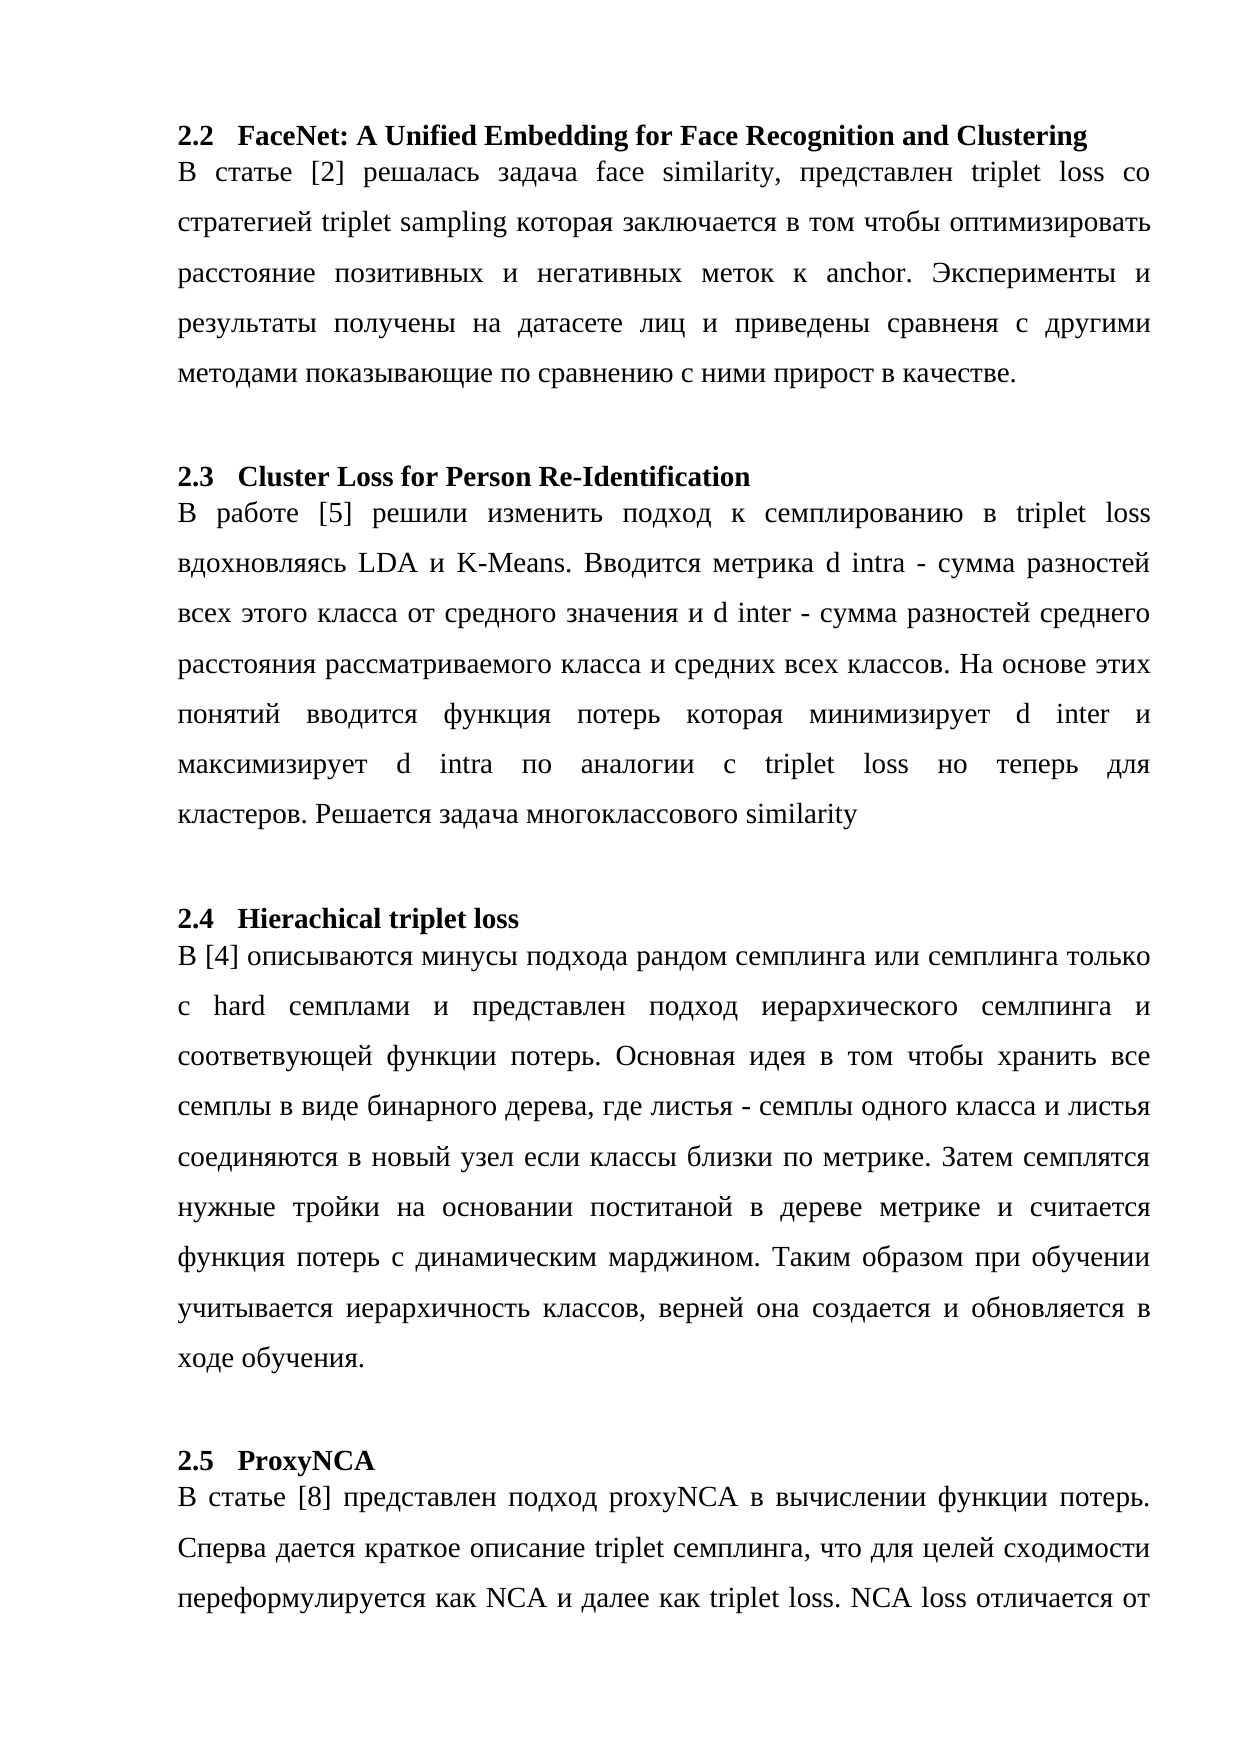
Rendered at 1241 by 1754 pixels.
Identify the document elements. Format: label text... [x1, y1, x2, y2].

subtitle Cluster Loss for Person Re-Identification [177, 459, 1152, 492]
text В работе [5] решили изменить подход к семплированию в triplet loss вдохновляясь LDA и K-Means. Вводится метрика d intra - сумма разностей всех этого класса от средного значения и d inter - сумма разностей среднего расстояния рассматриваемого класса и средних всех классов. На основе этих понятий вводится функция потерь которая минимизирует d inter и максимизирует d intra по аналогии с triplet loss но теперь для кластеров. Решается задача многоклассового similarity [177, 495, 1152, 830]
subtitle ProxyNCA [177, 1443, 1152, 1477]
text В статье [8] представлен подход proxyNCA в вычислении функции потерь. Сперва дается краткое описание triplet семплинга, что для целей сходимости переформулируется как NCA и далее как triplet loss. NCA loss отличается от [177, 1479, 1152, 1613]
subtitle Hierachical triplet loss [177, 901, 1152, 935]
subtitle FaceNet: A Unified Embedding for Face Recognition and Clustering [177, 118, 1152, 152]
text В статье [2] решалась задача face similarity, представлен triplet loss со стратегией triplet sampling которая заключается в том чтобы оптимизировать расстояние позитивных и негативных меток к anchor. Эксперименты и результаты получены на датасете лиц и приведены сравненя с другими методами показывающие по сравнению с ними прирост в качестве. [177, 154, 1152, 389]
text В [4] описываются минусы подхода рандом семплинга или семплинга только с hard семплами и представлен подход иерархического семлпинга и соответвующей функции потерь. Основная идея в том чтобы хранить все семплы в виде бинарного дерева, где листья - семплы одного класса и листья соединяются в новый узел если классы близки по метрике. Затем семплятся нужные тройки на основании поститаной в дереве метрике и считается функция потерь с динамическим марджином. Таким образом при обучении учитывается иерархичность классов, верней она создается и обновляется в ходе обучения. [177, 938, 1152, 1374]
